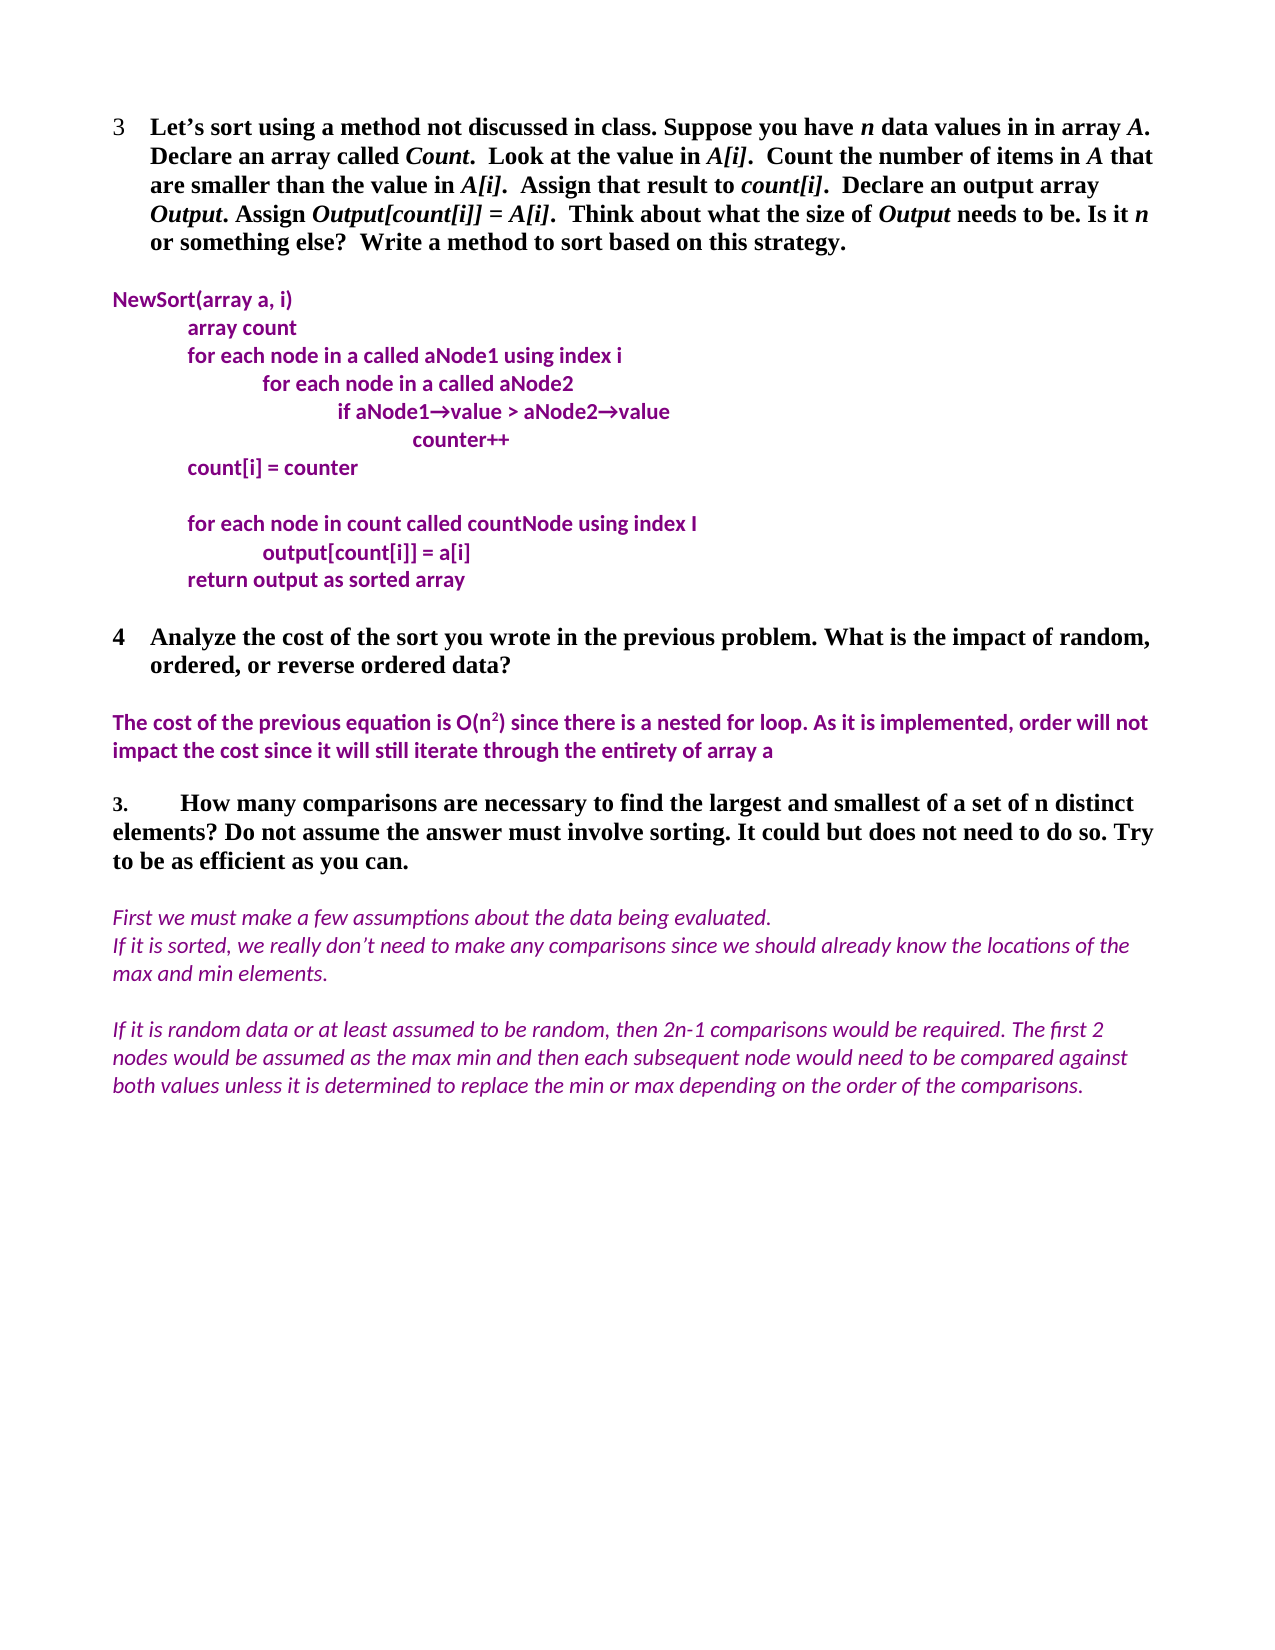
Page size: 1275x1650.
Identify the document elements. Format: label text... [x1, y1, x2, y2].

text array count [112, 313, 1162, 341]
text NewSort(array a, i) [112, 285, 1162, 313]
text for each node in count called countNode using index I [112, 509, 1162, 538]
list Let’s sort using a method not discussed in class. Suppose you have n data values in in array A. Declare an array called Count. Look at the value in A[i]. Count the number of items in A that are smaller than the value in A[i]. Assign that result to count[i]. Declare an output array Output. Assign Output[count[i]] = A[i]. Think about what the size of Output needs to be. Is it n or something else? Write a method to sort based on this strategy. [112, 112, 1162, 256]
text If it is sorted, we really don’t need to make any comparisons since we should already know the locations of the max and min elements. [112, 931, 1162, 987]
list Analyze the cost of the sort you wrote in the previous problem. What is the impact of random, ordered, or reverse ordered data? [112, 622, 1162, 679]
text The cost of the previous equation is O(n2) since there is a nested for loop. As it is implemented, order will not impact the cost since it will still iterate through the entirety of array a [112, 708, 1162, 764]
text First we must make a few assumptions about the data being evaluated. [112, 903, 1162, 931]
text If it is random data or at least assumed to be random, then 2n-1 comparisons would be required. The first 2 nodes would be assumed as the max min and then each subsequent node would need to be compared against both values unless it is determined to replace the min or max depending on the order of the comparisons. [112, 1016, 1162, 1099]
text output[count[i]] = a[i] [112, 538, 1162, 566]
text counter++ [112, 426, 1162, 453]
text if aNode1→value > aNode2→value [112, 397, 1162, 426]
text count[i] = counter [112, 453, 1162, 482]
text 3. How many comparisons are necessary to find the largest and smallest of a set of n distinct elements? Do not assume the answer must involve sorting. It could but does not need to do so. Try to be as efficient as you can. [112, 788, 1162, 903]
text return output as sorted array [112, 566, 1162, 594]
text for each node in a called aNode1 using index i [112, 341, 1162, 369]
text for each node in a called aNode2 [112, 369, 1162, 397]
